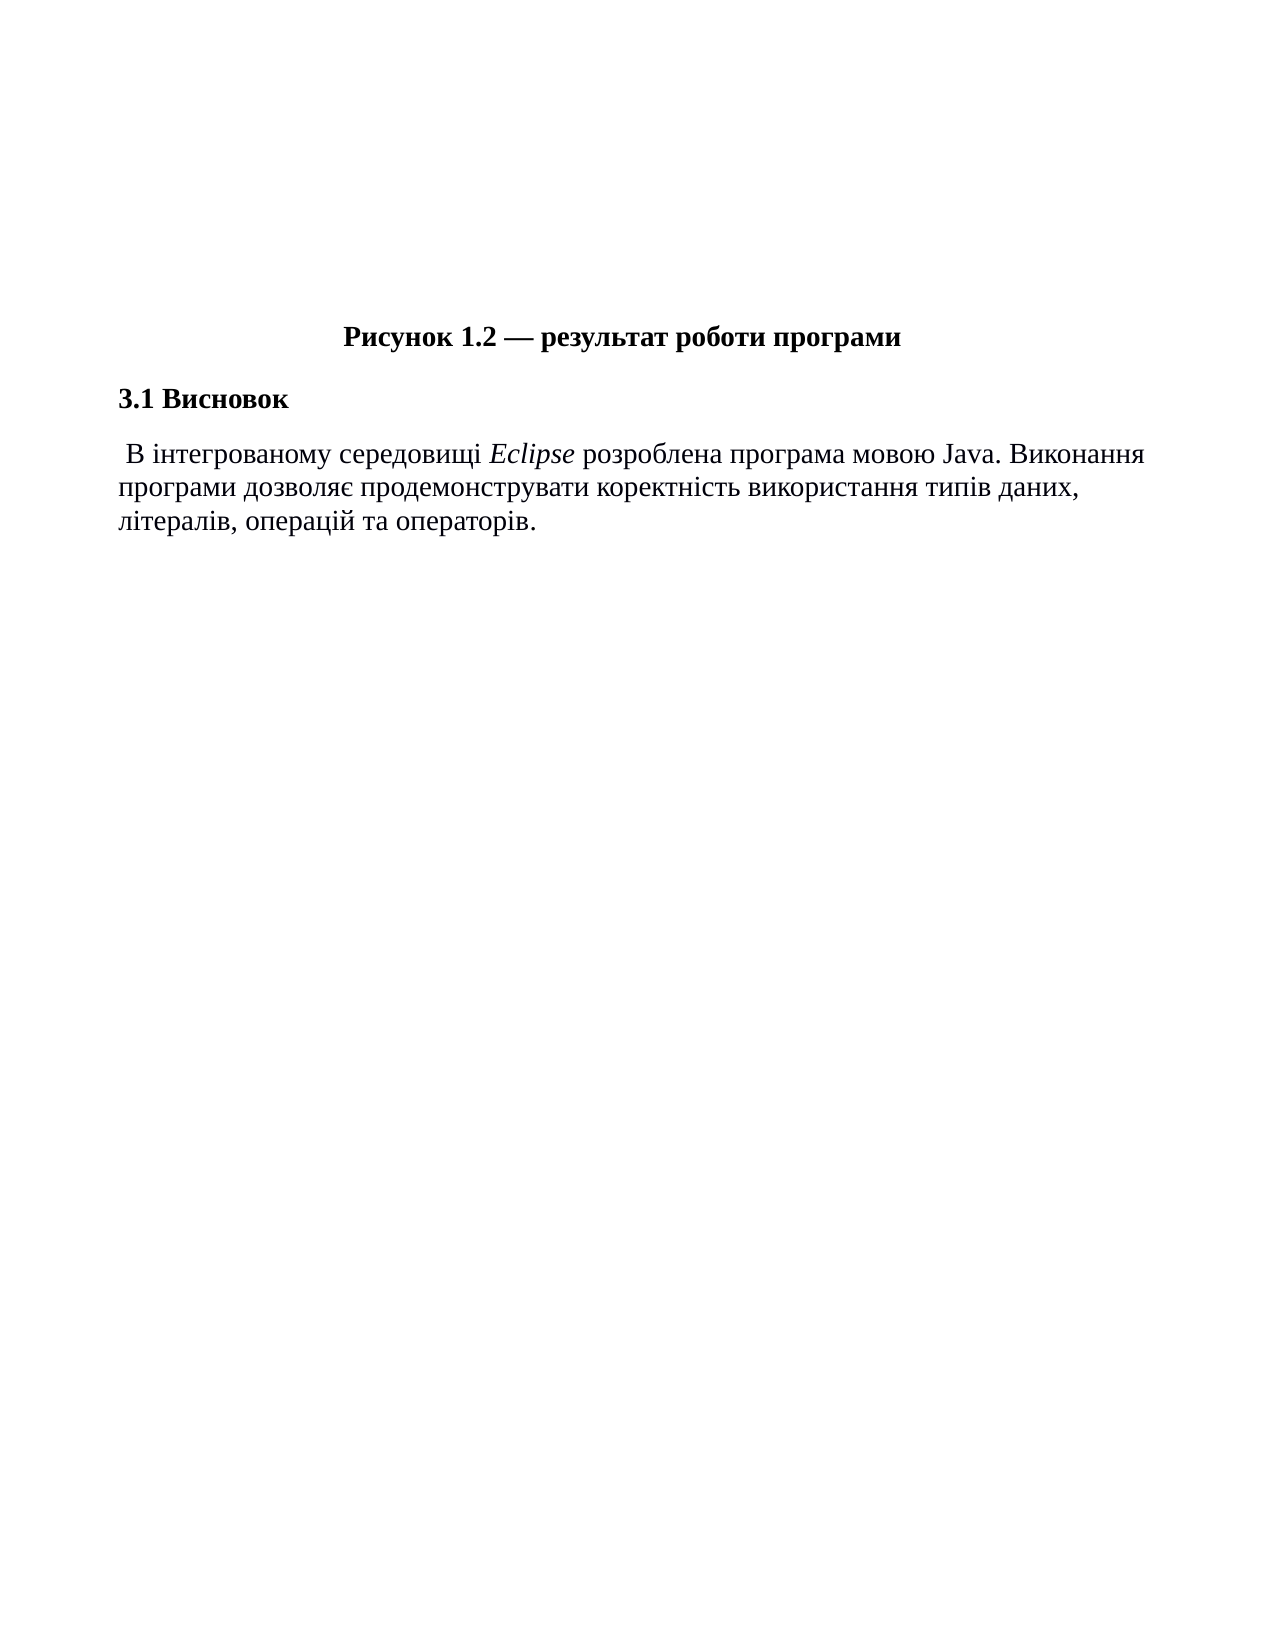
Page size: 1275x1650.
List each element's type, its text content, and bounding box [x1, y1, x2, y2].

text 3.1 Висновок [118, 382, 1157, 415]
subtitle В інтегрованому середовищі Eclipse розроблена програма мовою Java. Виконання програми дозволяє продемонструвати коректність використання типів даних, літералів, операцій та операторів. [118, 436, 1157, 537]
text Рисунок 1.2 — результат роботи програми [118, 319, 1157, 353]
